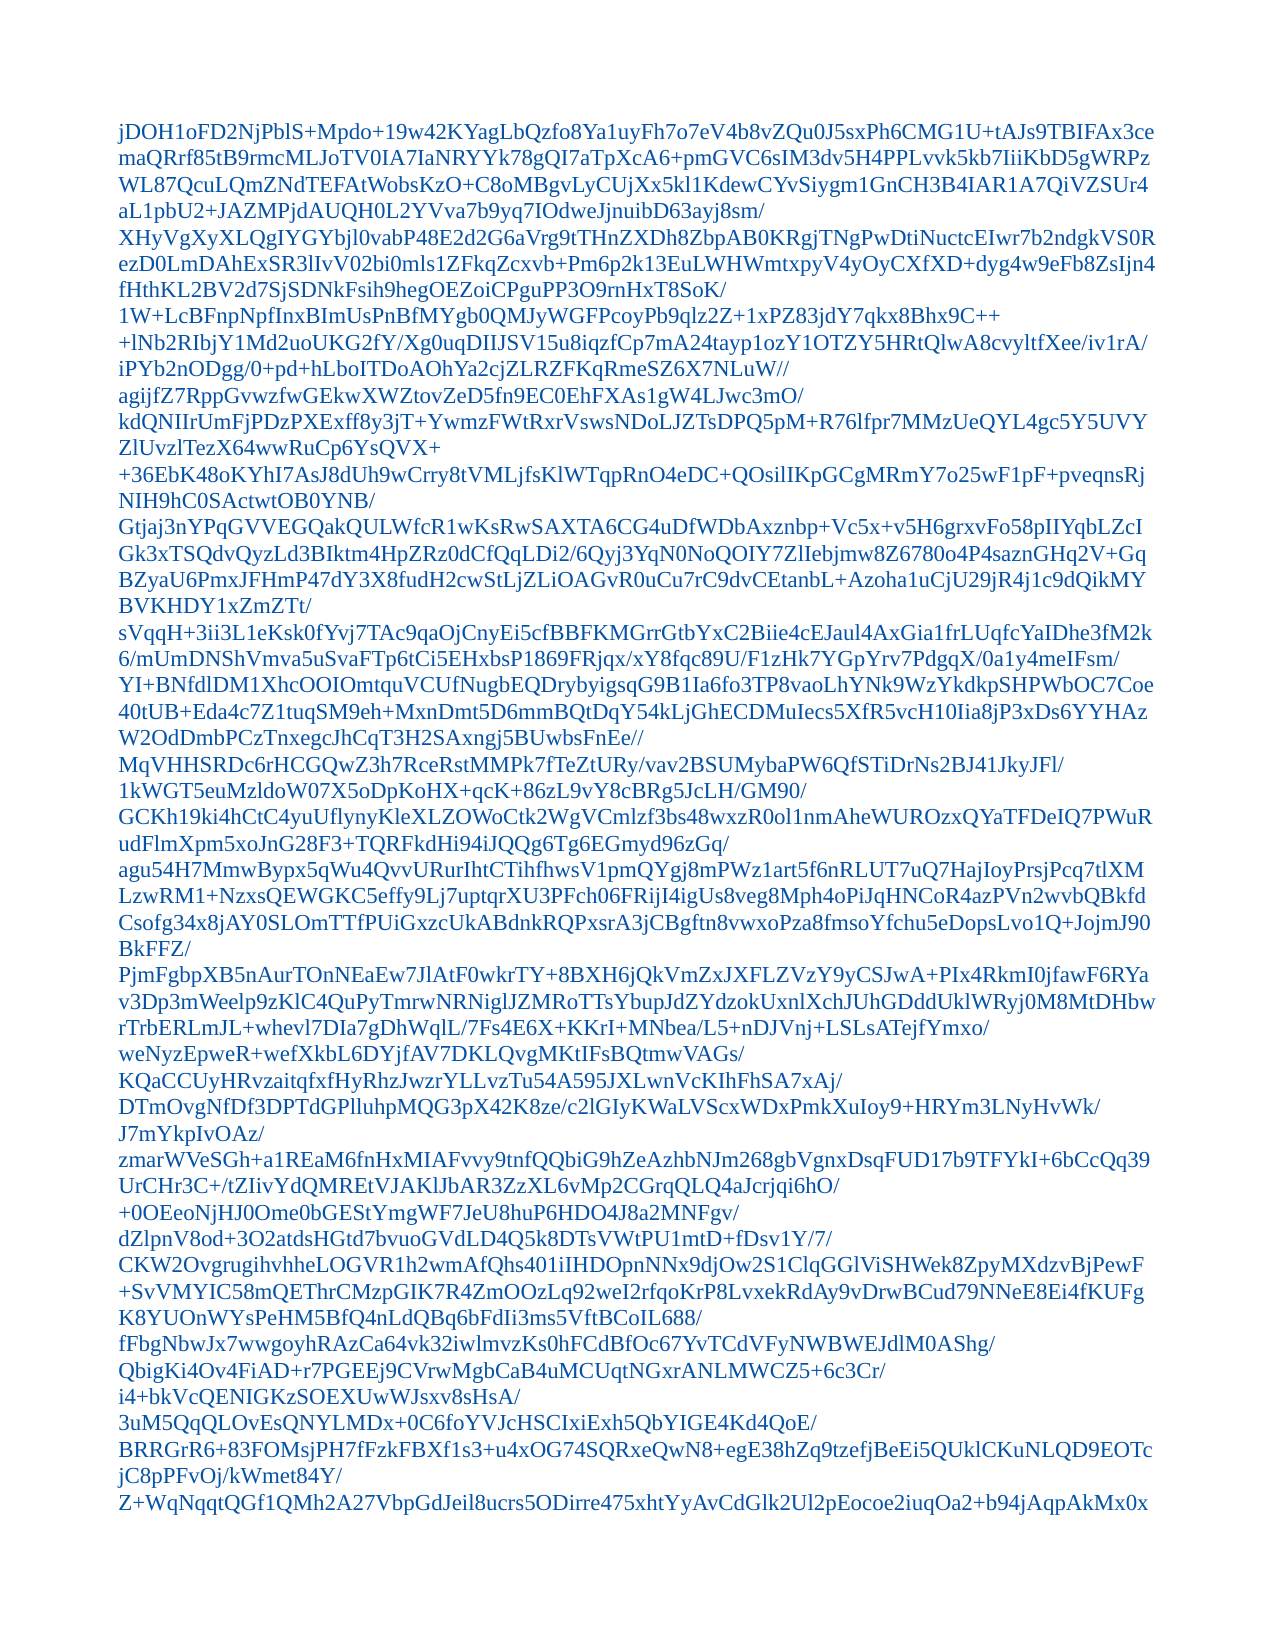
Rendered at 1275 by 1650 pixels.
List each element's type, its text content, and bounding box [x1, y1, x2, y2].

text jDOH1oFD2NjPblS+Mpdo+19w42KYagLbQzfo8Ya1uyFh7o7eV4b8vZQu0J5sxPh6CMG1U+tAJs9TBIFAx3cemaQRrf85tB9rmcMLJoTV0IA7IaNRYYk78gQI7aTpXcA6+pmGVC6sIM3dv5H4PPLvvk5kb7IiiKbD5gWRPzWL87QcuLQmZNdTEFAtWobsKzO+C8oMBgvLyCUjXx5kl1KdewCYvSiygm1GnCH3B4IAR1A7QiVZSUr4aL1pbU2+JAZMPjdAUQH0L2YVva7b9yq7IOdweJjnuibD63ayj8sm/XHyVgXyXLQgIYGYbjl0vabP48E2d2G6aVrg9tTHnZXDh8ZbpAB0KRgjTNgPwDtiNuctcEIwr7b2ndgkVS0RezD0LmDAhExSR3lIvV02bi0mls1ZFkqZcxvb+Pm6p2k13EuLWHWmtxpyV4yOyCXfXD+dyg4w9eFb8ZsIjn4fHthKL2BV2d7SjSDNkFsih9hegOEZoiCPguPP3O9rnHxT8SoK/1W+LcBFnpNpfInxBImUsPnBfMYgb0QMJyWGFPcoyPb9qlz2Z+1xPZ83jdY7qkx8Bhx9C+++lNb2RIbjY1Md2uoUKG2fY/Xg0uqDIIJSV15u8iqzfCp7mA24tayp1ozY1OTZY5HRtQlwA8cvyltfXee/iv1rA/iPYb2nODgg/0+pd+hLboITDoAOhYa2cjZLRZFKqRmeSZ6X7NLuW//agijfZ7RppGvwzfwGEkwXWZtovZeD5fn9EC0EhFXAs1gW4LJwc3mO/kdQNIIrUmFjPDzPXExff8y3jT+YwmzFWtRxrVswsNDoLJZTsDPQ5pM+R76lfpr7MMzUeQYL4gc5Y5UVYZlUvzlTezX64wwRuCp6YsQVX++36EbK48oKYhI7AsJ8dUh9wCrry8tVMLjfsKlWTqpRnO4eDC+QOsilIKpGCgMRmY7o25wF1pF+pveqnsRjNIH9hC0SActwtOB0YNB/Gtjaj3nYPqGVVEGQakQULWfcR1wKsRwSAXTA6CG4uDfWDbAxznbp+Vc5x+v5H6grxvFo58pIIYqbLZcIGk3xTSQdvQyzLd3BIktm4HpZRz0dCfQqLDi2/6Qyj3YqN0NoQOIY7ZlIebjmw8Z6780o4P4saznGHq2V+GqBZyaU6PmxJFHmP47dY3X8fudH2cwStLjZLiOAGvR0uCu7rC9dvCEtanbL+Azoha1uCjU29jR4j1c9dQikMYBVKHDY1xZmZTt/sVqqH+3ii3L1eKsk0fYvj7TAc9qaOjCnyEi5cfBBFKMGrrGtbYxC2Biie4cEJaul4AxGia1frLUqfcYaIDhe3fM2k6/mUmDNShVmva5uSvaFTp6tCi5EHxbsP1869FRjqx/xY8fqc89U/F1zHk7YGpYrv7PdgqX/0a1y4meIFsm/YI+BNfdlDM1XhcOOIOmtquVCUfNugbEQDrybyigsqG9B1Ia6fo3TP8vaoLhYNk9WzYkdkpSHPWbOC7Coe40tUB+Eda4c7Z1tuqSM9eh+MxnDmt5D6mmBQtDqY54kLjGhECDMuIecs5XfR5vcH10Iia8jP3xDs6YYHAzW2OdDmbPCzTnxegcJhCqT3H2SAxngj5BUwbsFnEe//MqVHHSRDc6rHCGQwZ3h7RceRstMMPk7fTeZtURy/vav2BSUMybaPW6QfSTiDrNs2BJ41JkyJFl/1kWGT5euMzldoW07X5oDpKoHX+qcK+86zL9vY8cBRg5JcLH/GM90/GCKh19ki4hCtC4yuUflynyKleXLZOWoCtk2WgVCmlzf3bs48wxzR0ol1nmAheWUROzxQYaTFDeIQ7PWuRudFlmXpm5xoJnG28F3+TQRFkdHi94iJQQg6Tg6EGmyd96zGq/agu54H7MmwBypx5qWu4QvvURurIhtCTihfhwsV1pmQYgj8mPWz1art5f6nRLUT7uQ7HajIoyPrsjPcq7tlXMLzwRM1+NzxsQEWGKC5effy9Lj7uptqrXU3PFch06FRijI4igUs8veg8Mph4oPiJqHNCoR4azPVn2wvbQBkfdCsofg34x8jAY0SLOmTTfPUiGxzcUkABdnkRQPxsrA3jCBgftn8vwxoPza8fmsoYfchu5eDopsLvo1Q+JojmJ90BkFFZ/PjmFgbpXB5nAurTOnNEaEw7JlAtF0wkrTY+8BXH6jQkVmZxJXFLZVzY9yCSJwA+PIx4RkmI0jfawF6RYav3Dp3mWeelp9zKlC4QuPyTmrwNRNiglJZMRoTTsYbupJdZYdzokUxnlXchJUhGDddUklWRyj0M8MtDHbwrTrbERLmJL+whevl7DIa7gDhWqlL/7Fs4E6X+KKrI+MNbea/L5+nDJVnj+LSLsATejfYmxo/weNyzEpweR+wefXkbL6DYjfAV7DKLQvgMKtIFsBQtmwVAGs/KQaCCUyHRvzaitqfxfHyRhzJwzrYLLvzTu54A595JXLwnVcKIhFhSA7xAj/DTmOvgNfDf3DPTdGPlluhpMQG3pX42K8ze/c2lGIyKWaLVScxWDxPmkXuIoy9+HRYm3LNyHvWk/J7mYkpIvOAz/zmarWVeSGh+a1REaM6fnHxMIAFvvy9tnfQQbiG9hZeAzhbNJm268gbVgnxDsqFUD17b9TFYkI+6bCcQq39UrCHr3C+/tZIivYdQMREtVJAKlJbAR3ZzXL6vMp2CGrqQLQ4aJcrjqi6hO/+0OEeoNjHJ0Ome0bGEStYmgWF7JeU8huP6HDO4J8a2MNFgv/dZlpnV8od+3O2atdsHGtd7bvuoGVdLD4Q5k8DTsVWtPU1mtD+fDsv1Y/7/CKW2OvgrugihvhheLOGVR1h2wmAfQhs401iIHDOpnNNx9djOw2S1ClqGGlViSHWek8ZpyMXdzvBjPewF+SvVMYIC58mQEThrCMzpGIK7R4ZmOOzLq92weI2rfqoKrP8LvxekRdAy9vDrwBCud79NNeE8Ei4fKUFgK8YUOnWYsPeHM5BfQ4nLdQBq6bFdIi3ms5VftBCoIL688/fFbgNbwJx7wwgoyhRAzCa64vk32iwlmvzKs0hFCdBfOc67YvTCdVFyNWBWEJdlM0AShg/QbigKi4Ov4FiAD+r7PGEEj9CVrwMgbCaB4uMCUqtNGxrANLMWCZ5+6c3Cr/i4+bkVcQENIGKzSOEXUwWJsxv8sHsA/3uM5QqQLOvEsQNYLMDx+0C6foYVJcHSCIxiExh5QbYIGE4Kd4QoE/BRRGrR6+83FOMsjPH7fFzkFBXf1s3+u4xOG74SQRxeQwN8+egE38hZq9tzefjBeEi5QUklCKuNLQD9EOTcjC8pPFvOj/kWmet84Y/Z+WqNqqtQGf1QMh2A27VbpGdJeil8ucrs5ODirre475xhtYyAvCdGlk2Ul2pEocoe2iuqOa2+b94jAqpAkMx0x [118, 118, 1157, 1515]
